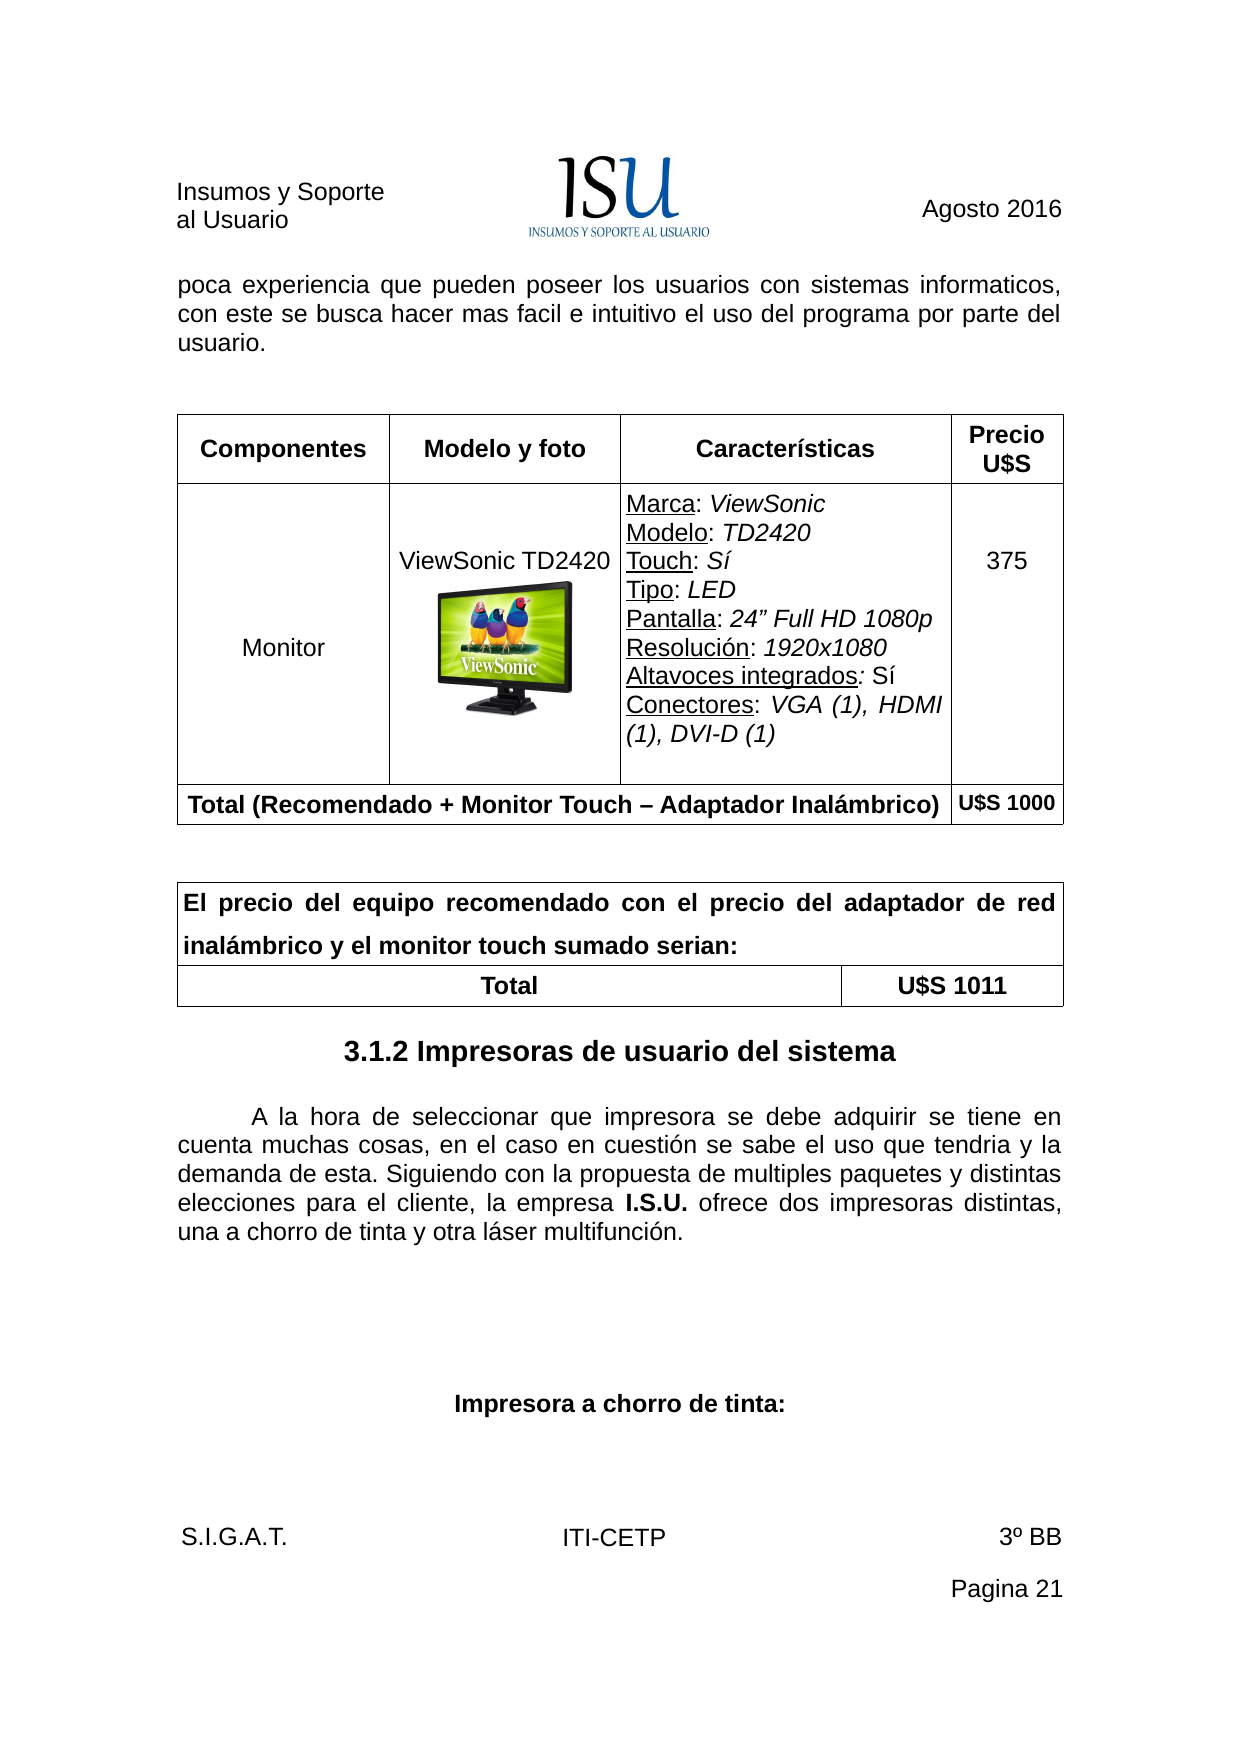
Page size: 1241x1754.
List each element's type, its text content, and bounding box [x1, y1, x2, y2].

table_header El precio del equipo recomendado con el precio del adaptador de red inalámbrico y el monitor touch sumado serian: [178, 883, 1063, 965]
table_cell Monitor [178, 484, 389, 784]
text Impresora a chorro de tinta: [177, 1389, 1063, 1418]
text 3.1.2 Impresoras de usuario del sistema [177, 1034, 1063, 1068]
table_header Precio U$S [952, 415, 1063, 483]
table_cell 375 [952, 484, 1063, 784]
table_cell U$S 1011 [842, 966, 1063, 1006]
table_cell Total (Recomendado + Monitor Touch – Adaptador Inalámbrico) [178, 785, 951, 824]
table_cell Marca: ViewSonic Modelo: TD2420 Touch: Sí Tipo: LED Pantalla: 24” Full HD 1080p Resolución: 1920x1080 Altavoces integrados: Sí Conectores: VGA (1), HDMI (1), DVI-D (1) [621, 484, 951, 784]
text poca experiencia que pueden poseer los usuarios con sistemas informaticos, con este se busca hacer mas facil e intuitivo el uso del programa por parte del usuario. [177, 270, 1063, 356]
picture [517, 138, 723, 252]
picture [432, 575, 578, 721]
table_cell U$S 1000 [952, 785, 1063, 824]
table_cell Total [178, 966, 841, 1006]
text A la hora de seleccionar que impresora se debe adquirir se tiene en cuenta muchas cosas, en el caso en cuestión se sabe el uso que tendria y la demanda de esta. Siguiendo con la propuesta de multiples paquetes y distintas elecciones para el cliente, la empresa I.S.U. ofrece dos impresoras distintas, una a chorro de tinta y otra láser multifunción. [177, 1101, 1063, 1245]
table_header Características [621, 415, 951, 483]
table_header Modelo y foto [390, 415, 620, 483]
table_cell ViewSonic TD2420 [390, 484, 620, 784]
table_header Componentes [178, 415, 389, 483]
